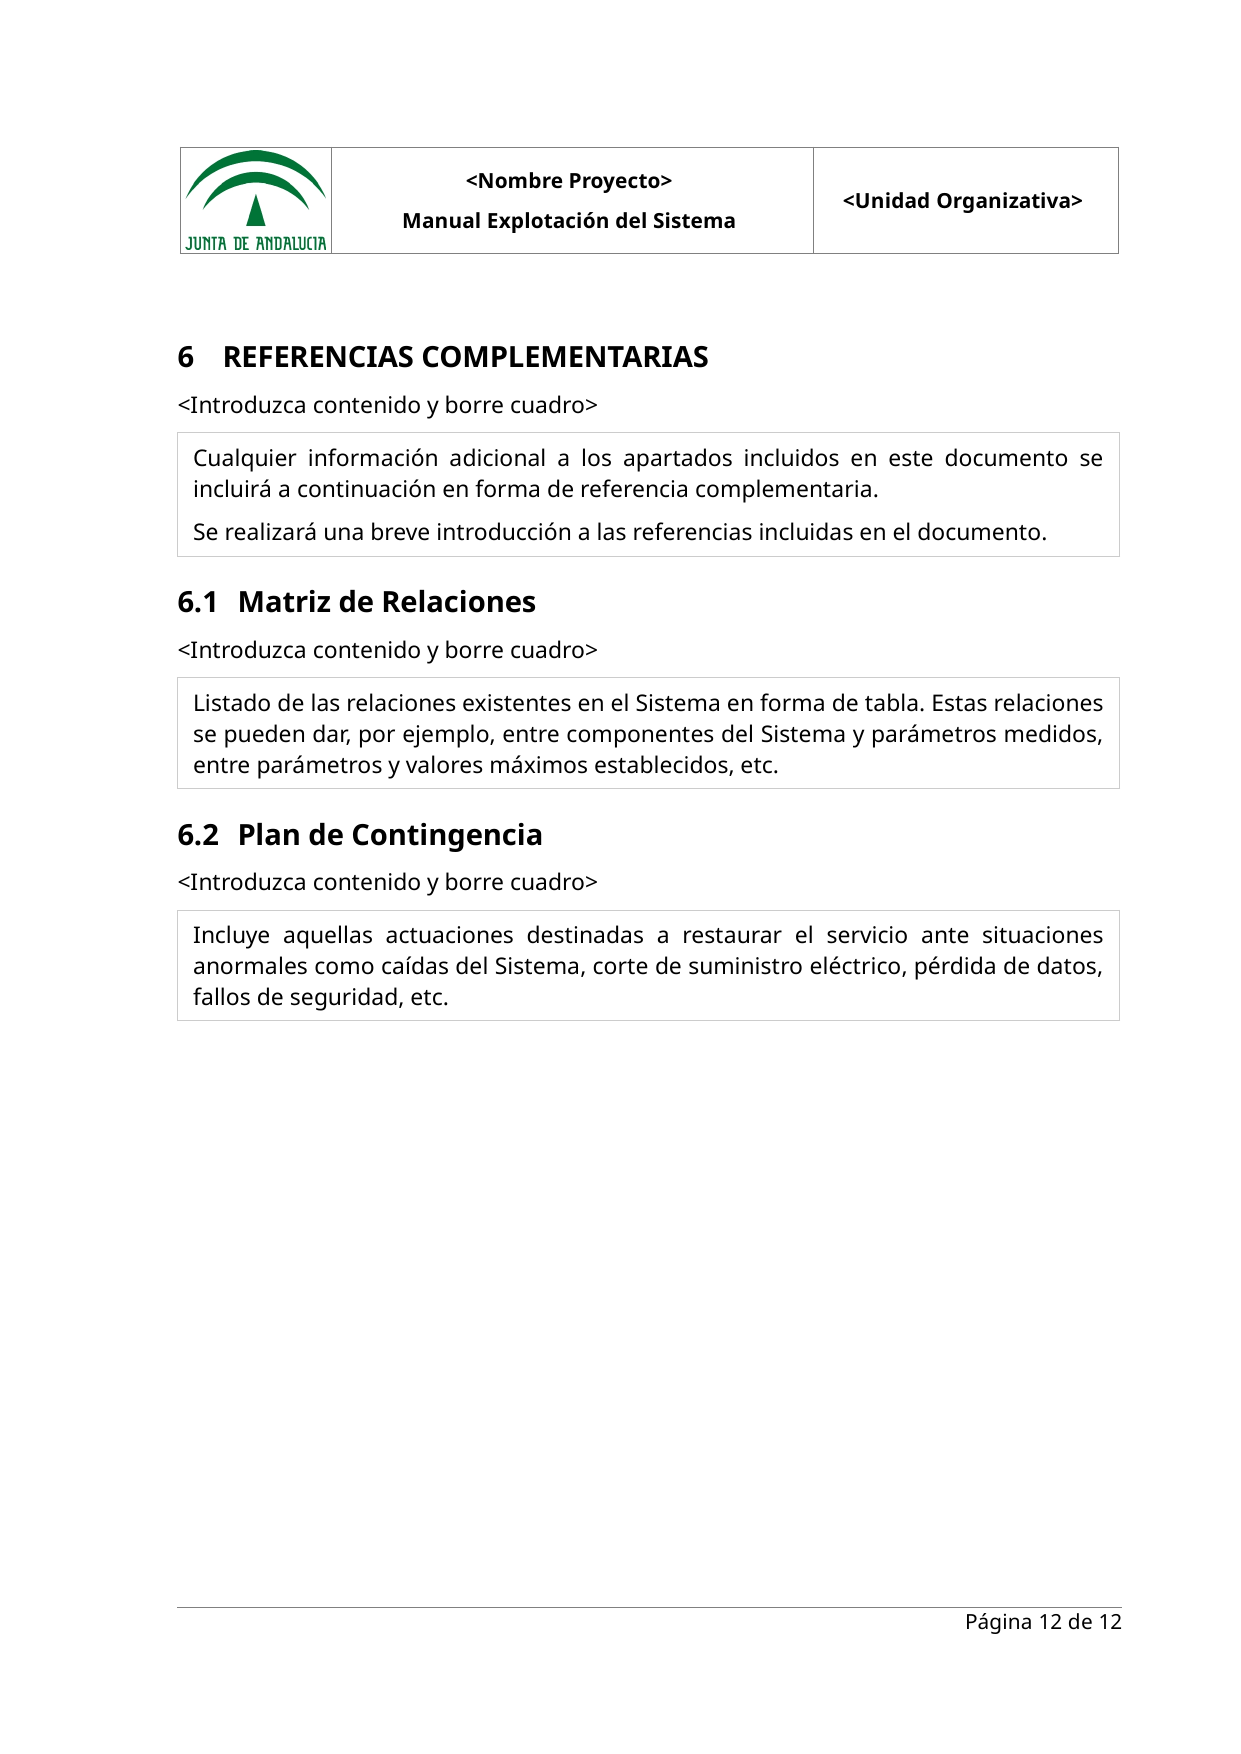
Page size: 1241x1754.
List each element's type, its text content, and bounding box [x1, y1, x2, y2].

picture [185, 150, 326, 250]
text <Introduzca contenido y borre cuadro> [177, 389, 1122, 420]
subtitle Plan de Contingencia [177, 814, 1122, 853]
subtitle Matriz de Relaciones [177, 582, 1122, 621]
text Cualquier información adicional a los apartados incluidos en este documento se incluirá a continuación en forma de referencia complementaria. [193, 442, 1105, 504]
text <Introduzca contenido y borre cuadro> [177, 633, 1122, 664]
text Listado de las relaciones existentes en el Sistema en forma de tabla. Estas relaciones se pueden dar, por ejemplo, entre componentes del Sistema y parámetros medidos, entre parámetros y valores máximos establecidos, etc. [193, 686, 1105, 779]
text Se realizará una breve introducción a las referencias incluidas en el documento. [193, 516, 1105, 547]
text Incluye aquellas actuaciones destinadas a restaurar el servicio ante situaciones anormales como caídas del Sistema, corte de suministro eléctrico, pérdida de datos, fallos de seguridad, etc. [193, 919, 1105, 1012]
subtitle REFERENCIAS COMPLEMENTARIAS [177, 337, 1122, 376]
text <Introduzca contenido y borre cuadro> [177, 866, 1122, 897]
